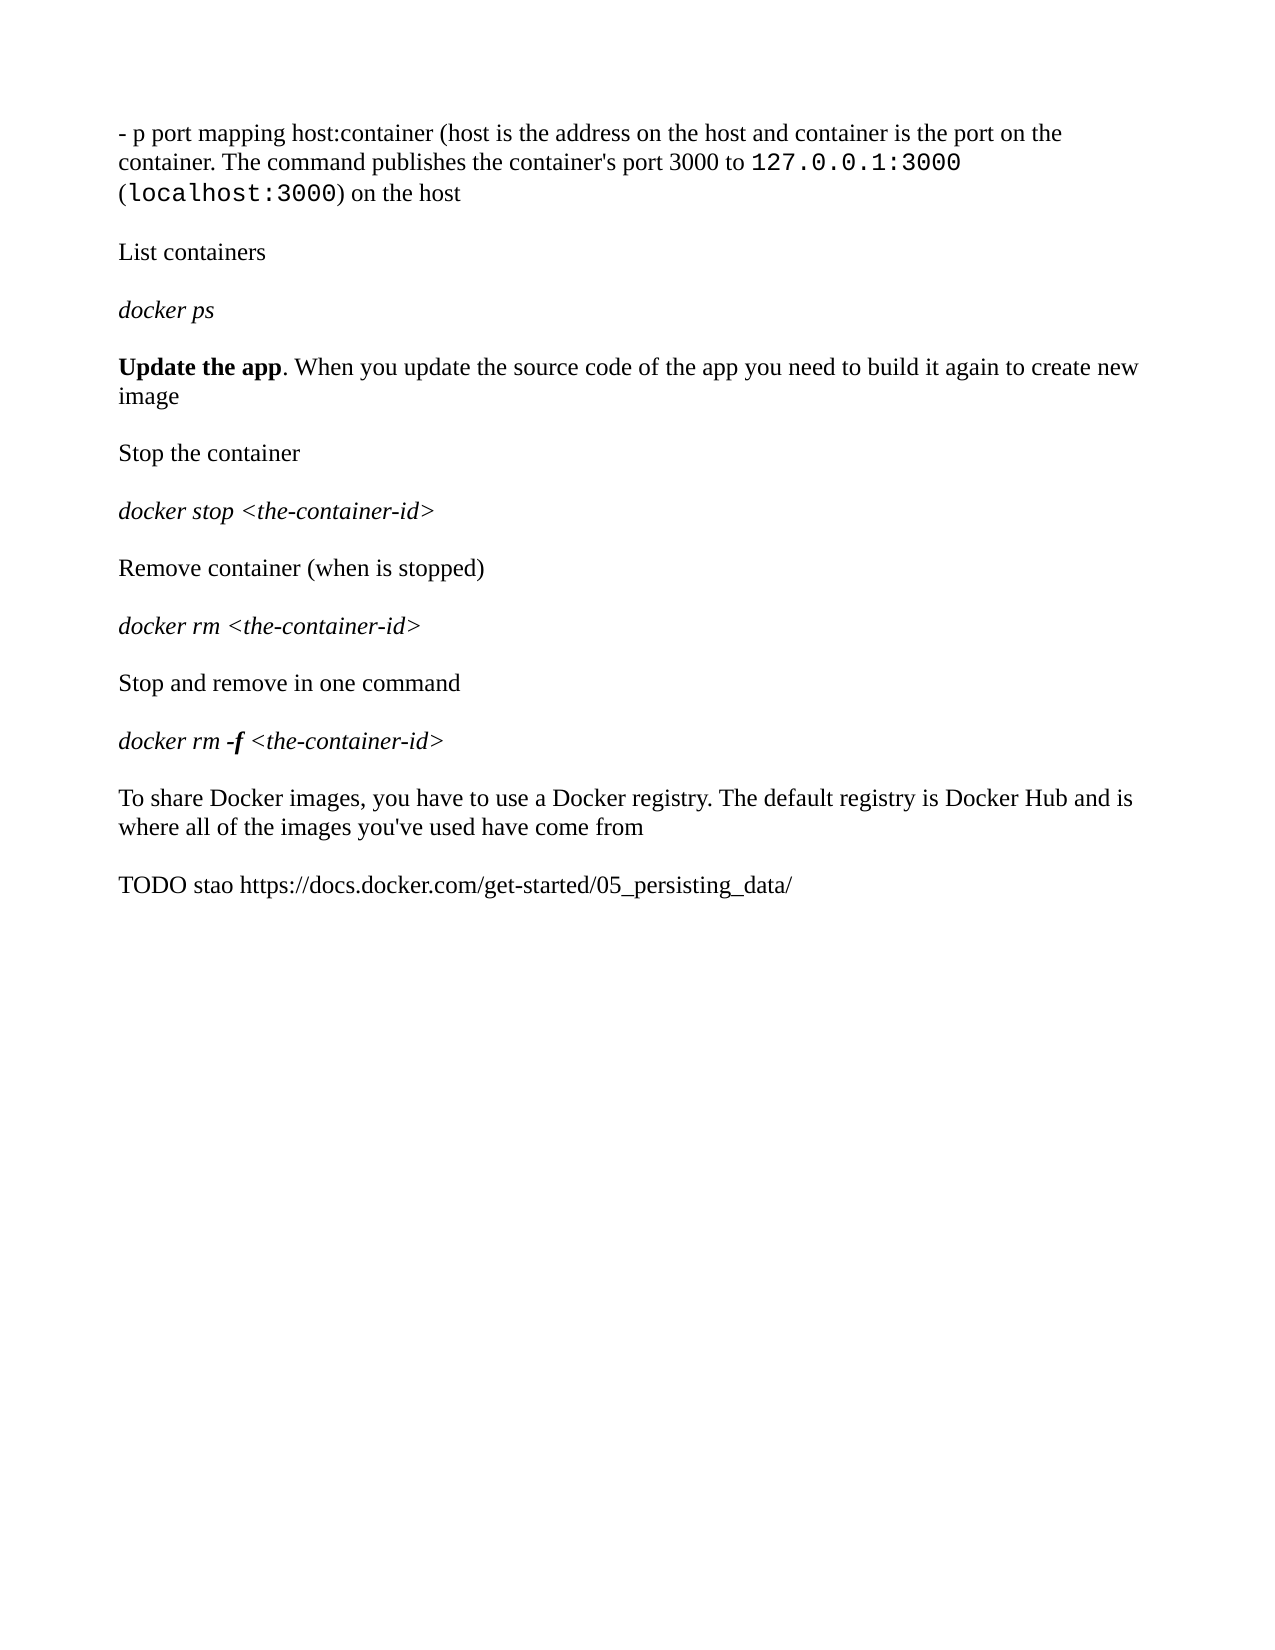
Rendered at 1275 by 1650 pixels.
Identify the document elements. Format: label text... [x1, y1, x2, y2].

text docker rm -f <the-container-id> [118, 726, 1157, 755]
text To share Docker images, you have to use a Docker registry. The default registry is Docker Hub and is where all of the images you've used have come from [118, 783, 1157, 841]
text Stop and remove in one command [118, 668, 1157, 697]
text - p port mapping host:container (host is the address on the host and container is the port on the container. The command publishes the container's port 3000 to 127.0.0.1:3000 (localhost:3000) on the host [118, 118, 1157, 208]
text Stop the container [118, 438, 1157, 467]
text List containers [118, 237, 1157, 266]
text docker rm <the-container-id> [118, 611, 1157, 640]
text docker ps [118, 295, 1157, 323]
text docker stop <the-container-id> [118, 496, 1157, 525]
text Remove container (when is stopped) [118, 553, 1157, 582]
text Update the app. When you update the source code of the app you need to build it again to create new image [118, 352, 1157, 410]
text TODO stao https://docs.docker.com/get-started/05_persisting_data/ [118, 870, 1157, 898]
